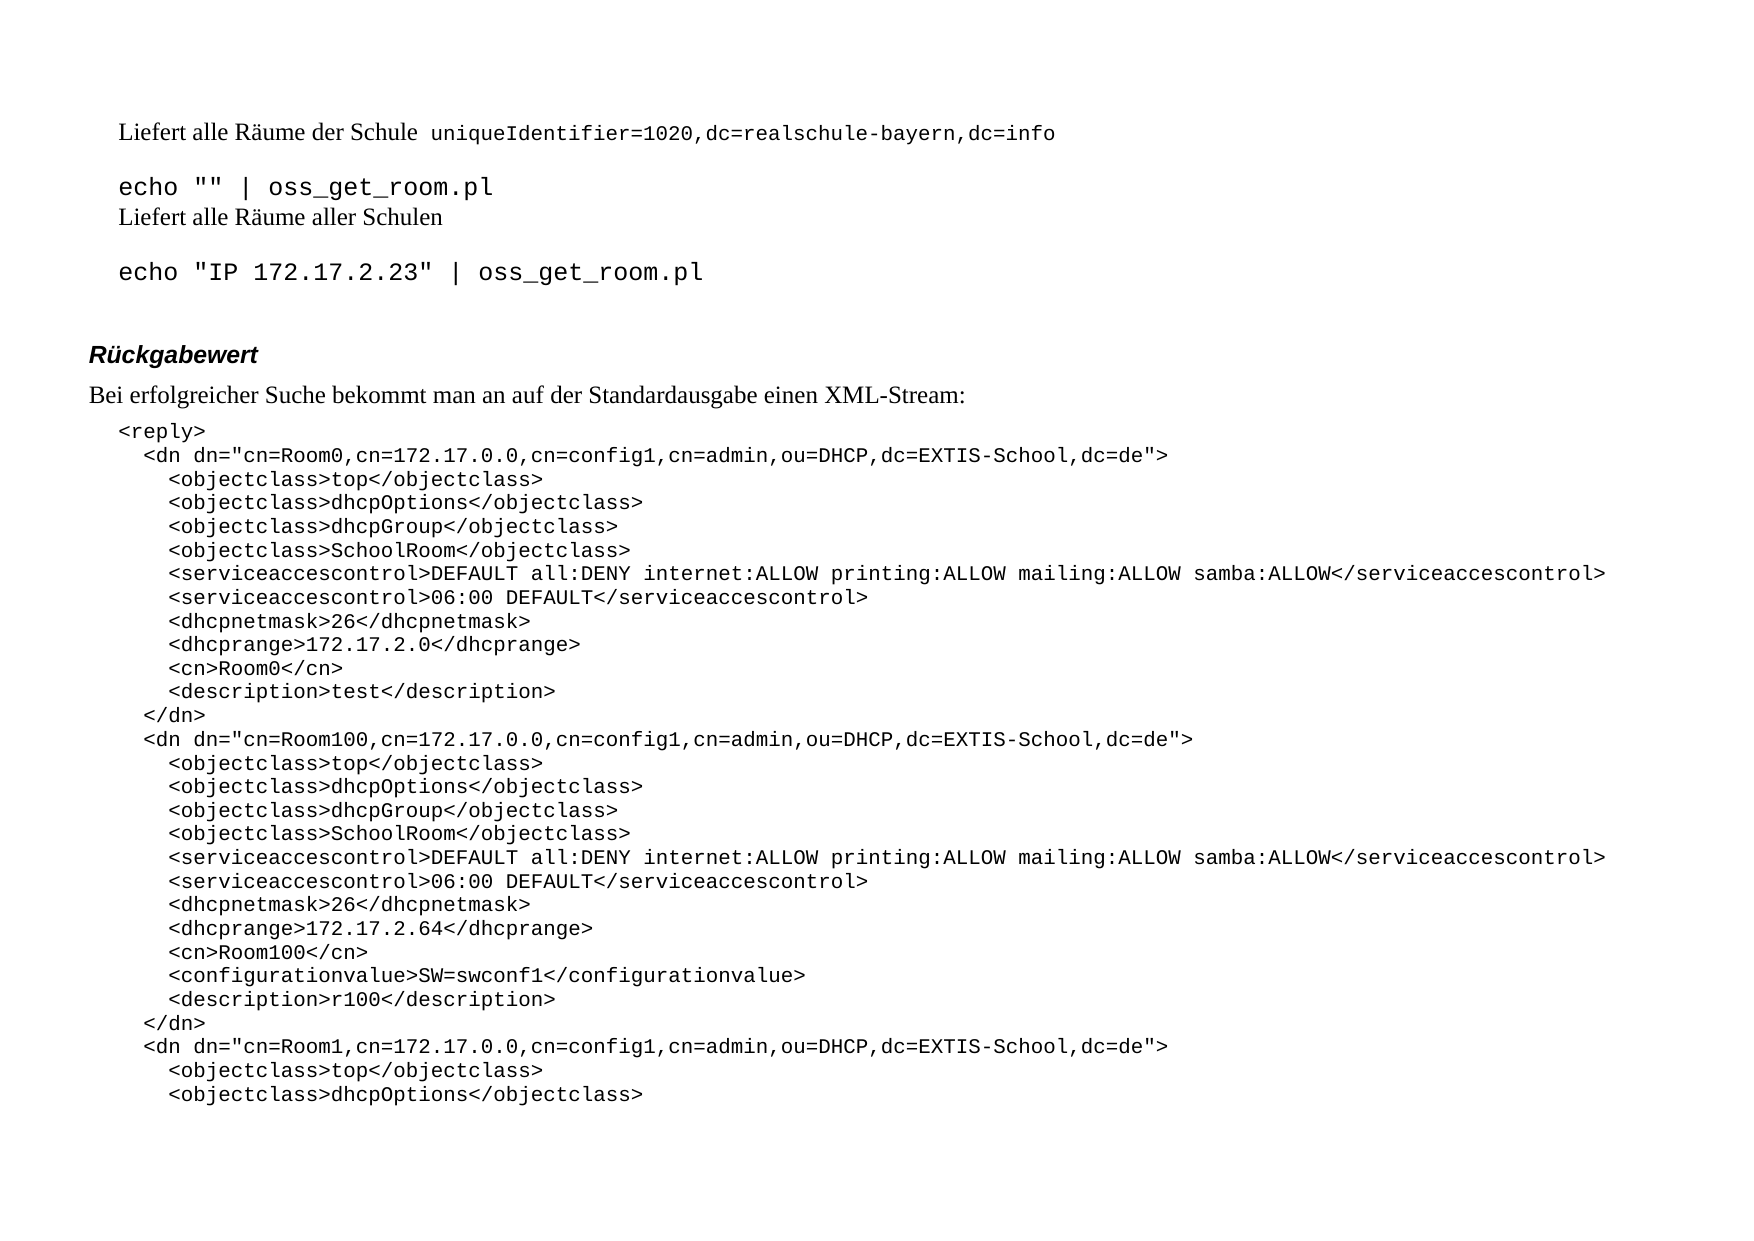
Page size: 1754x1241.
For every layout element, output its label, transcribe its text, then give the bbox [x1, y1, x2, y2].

text <objectclass>SchoolRoom</objectclass> [118, 540, 1695, 563]
text <objectclass>dhcpOptions</objectclass> [118, 492, 1695, 516]
text <serviceaccescontrol>06:00 DEFAULT</serviceaccescontrol> [118, 871, 1695, 894]
text <description>test</description> [118, 682, 1695, 705]
text <objectclass>SchoolRoom</objectclass> [118, 823, 1695, 847]
text <dn dn="cn=Room100,cn=172.17.0.0,cn=config1,cn=admin,ou=DHCP,dc=EXTIS-School,dc=de"> [118, 729, 1695, 752]
text echo "IP 172.17.2.23" | oss_get_room.pl [118, 259, 1695, 288]
text <cn>Room100</cn> [118, 942, 1695, 965]
text <configurationvalue>SW=swconf1</configurationvalue> [118, 965, 1695, 989]
text </dn> [118, 1013, 1695, 1036]
text <objectclass>top</objectclass> [118, 752, 1695, 776]
text <cn>Room0</cn> [118, 658, 1695, 682]
text <objectclass>top</objectclass> [118, 1060, 1695, 1083]
text <dhcpnetmask>26</dhcpnetmask> [118, 611, 1695, 634]
text <dhcpnetmask>26</dhcpnetmask> [118, 894, 1695, 918]
text <objectclass>dhcpGroup</objectclass> [118, 516, 1695, 540]
text <objectclass>dhcpGroup</objectclass> [118, 800, 1695, 823]
text <objectclass>dhcpOptions</objectclass> [118, 776, 1695, 800]
text Liefert alle Räume der Schule uniqueIdentifier=1020,dc=realschule-bayern,dc=info [118, 118, 1695, 147]
text <dn dn="cn=Room1,cn=172.17.0.0,cn=config1,cn=admin,ou=DHCP,dc=EXTIS-School,dc=de"> [118, 1036, 1695, 1060]
text <reply> [118, 421, 1695, 445]
text Liefert alle Räume aller Schulen [118, 203, 1695, 231]
text <objectclass>dhcpOptions</objectclass> [118, 1083, 1695, 1107]
text <serviceaccescontrol>DEFAULT all:DENY internet:ALLOW printing:ALLOW mailing:ALLOW samba:ALLOW</serviceaccescontrol> [118, 563, 1695, 587]
text Bei erfolgreicher Suche bekommt man an auf der Standardausgabe einen XML-Stream: [88, 381, 1695, 409]
text <description>r100</description> [118, 989, 1695, 1013]
text <dhcprange>172.17.2.0</dhcprange> [118, 634, 1695, 658]
text <objectclass>top</objectclass> [118, 469, 1695, 492]
subtitle Rückgabewert [88, 341, 1695, 369]
text <serviceaccescontrol>06:00 DEFAULT</serviceaccescontrol> [118, 587, 1695, 611]
text <dhcprange>172.17.2.64</dhcprange> [118, 918, 1695, 942]
text <dn dn="cn=Room0,cn=172.17.0.0,cn=config1,cn=admin,ou=DHCP,dc=EXTIS-School,dc=de"> [118, 445, 1695, 469]
text <serviceaccescontrol>DEFAULT all:DENY internet:ALLOW printing:ALLOW mailing:ALLOW samba:ALLOW</serviceaccescontrol> [118, 847, 1695, 871]
text echo "" | oss_get_room.pl [118, 175, 1695, 203]
text </dn> [118, 705, 1695, 729]
